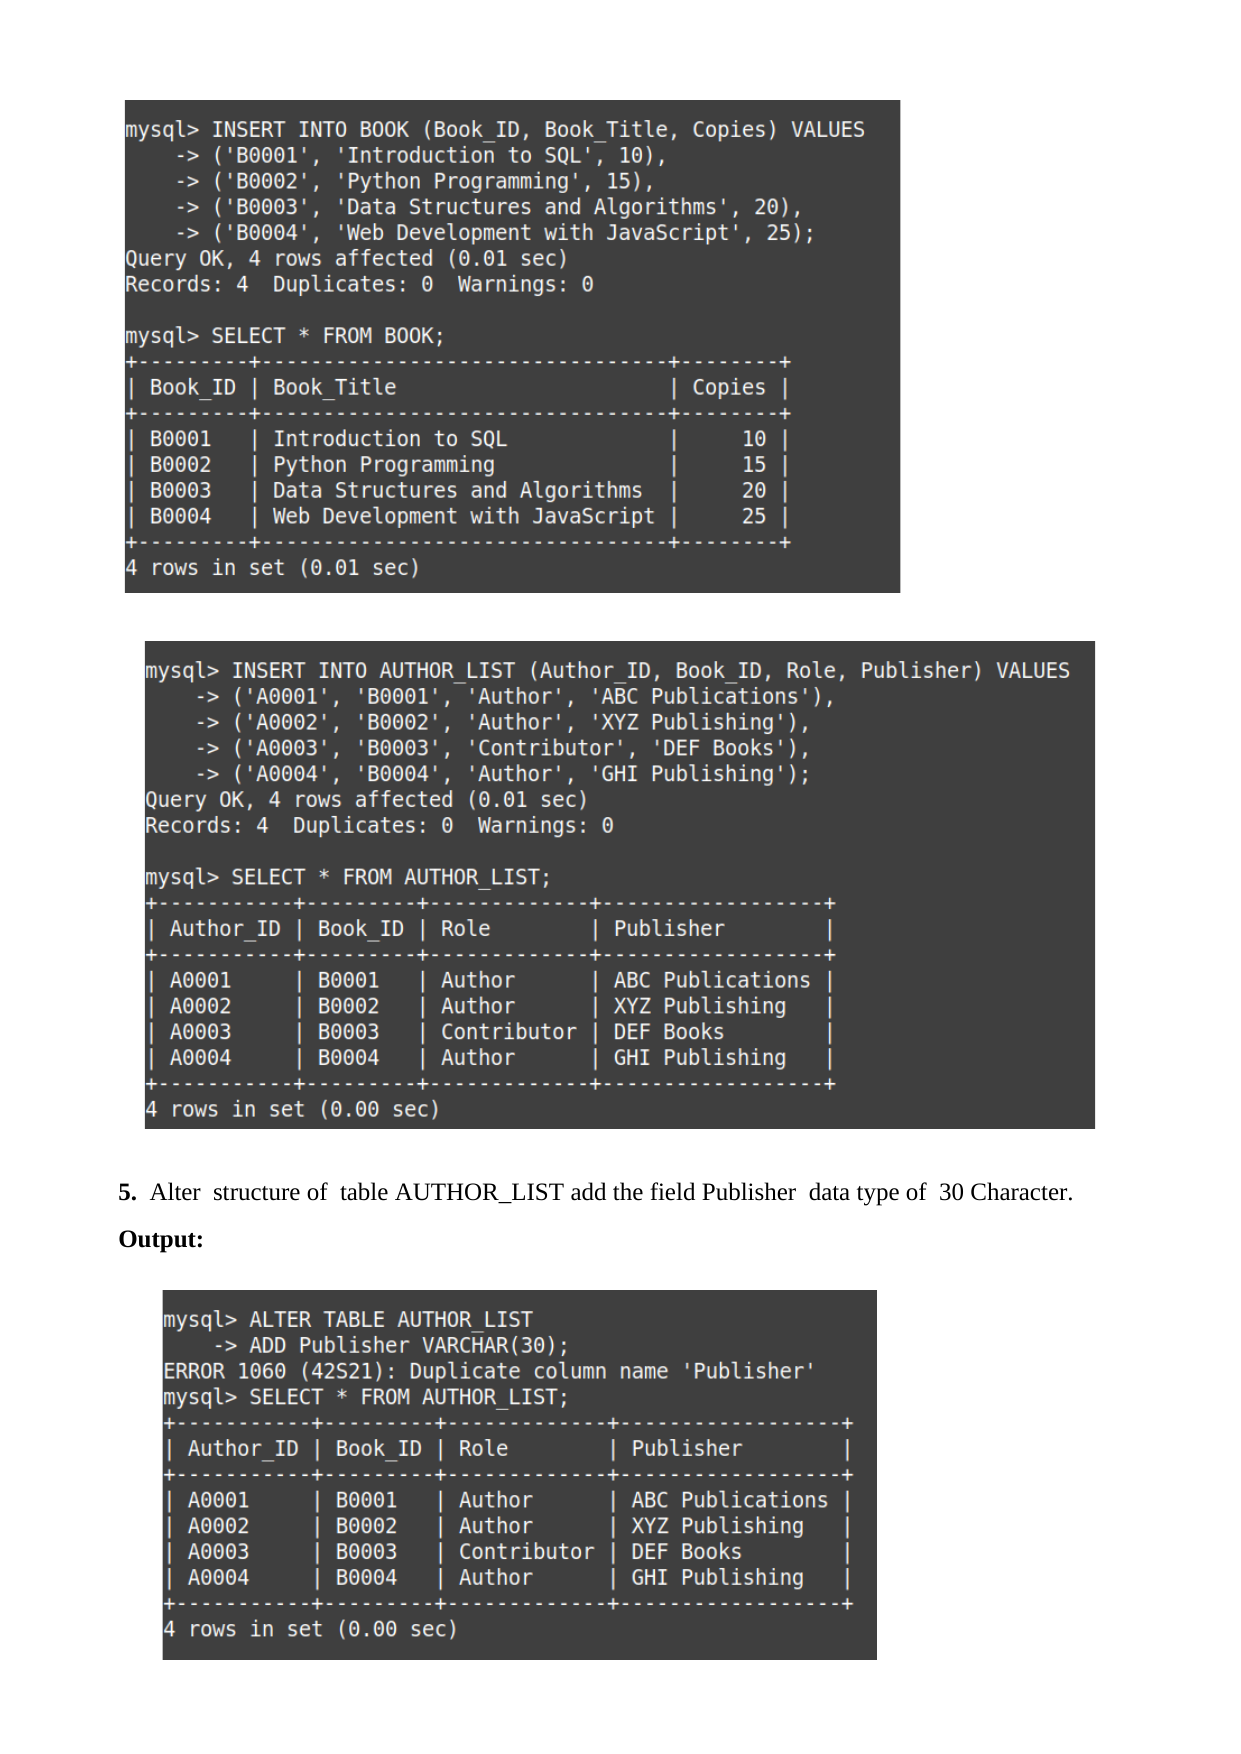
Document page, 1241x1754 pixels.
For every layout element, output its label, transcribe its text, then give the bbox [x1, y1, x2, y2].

picture [144, 641, 1096, 1129]
picture [124, 100, 901, 593]
list 5. Alter structure of table AUTHOR_LIST add the field Publisher data type of 30 Character. [118, 1177, 1122, 1206]
picture [162, 1290, 877, 1660]
text Output: [118, 1224, 1122, 1253]
